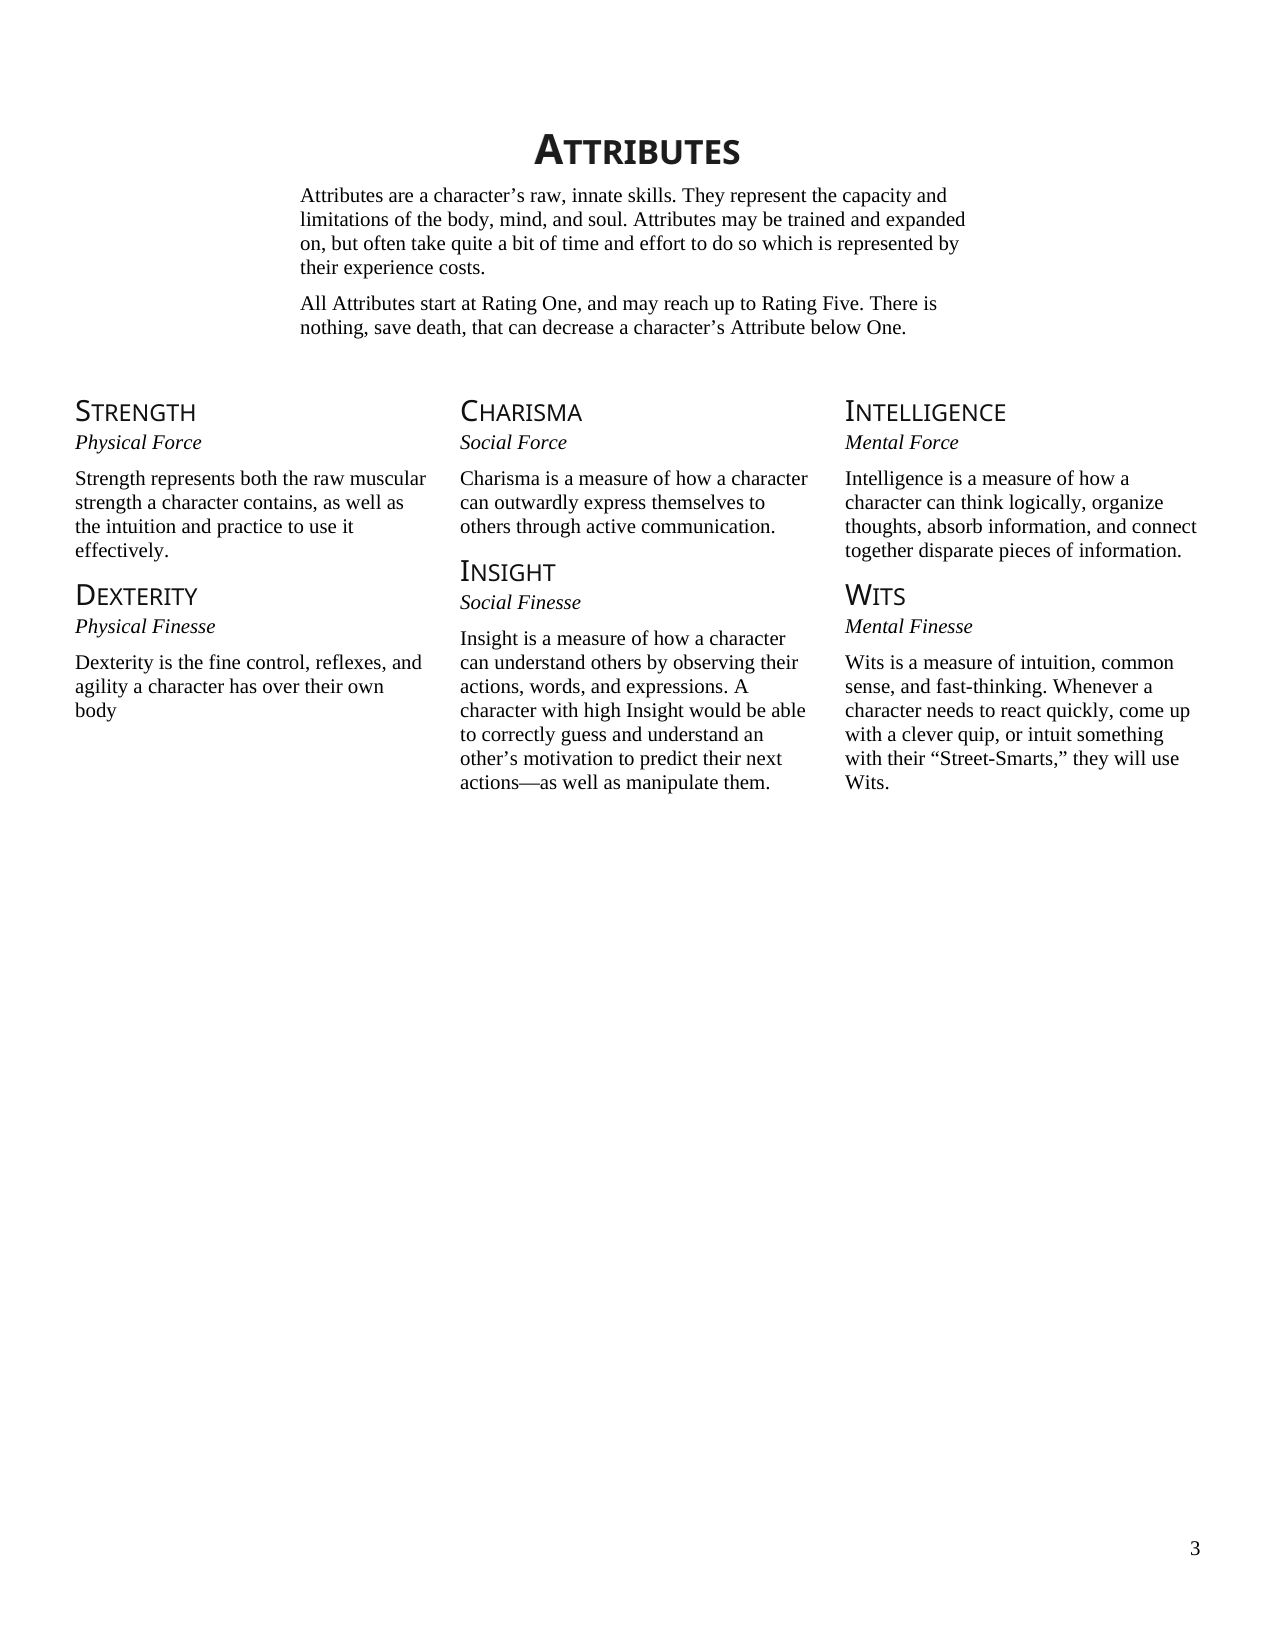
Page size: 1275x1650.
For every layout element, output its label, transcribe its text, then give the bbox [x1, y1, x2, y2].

text All Attributes start at Rating One, and may reach up to Rating Five. There is nothing, save death, that can decrease a character’s Attribute below One. [300, 291, 975, 339]
text Insight is a measure of how a character can understand others by observing their actions, words, and expressions. A character with high Insight would be able to correctly guess and understand an other’s motivation to predict their next actions—as well as manipulate them. [460, 626, 815, 794]
text Social Finesse [460, 590, 815, 614]
text Physical Finesse [75, 614, 430, 638]
text Mental Finesse [845, 614, 1200, 638]
text Mental Force [845, 430, 1200, 454]
subtitle Dexterity [75, 574, 430, 614]
text Wits is a measure of intuition, common sense, and fast-thinking. Whenever a character needs to react quickly, come up with a clever quip, or intuit something with their “Street-Smarts,” they will use Wits. [845, 650, 1200, 794]
text Physical Force [75, 430, 430, 454]
subtitle Charisma [460, 390, 815, 430]
text Strength represents both the raw muscular strength a character contains, as well as the intuition and practice to use it effectively. [75, 466, 430, 562]
text Dexterity is the fine control, reflexes, and agility a character has over their own body [75, 650, 430, 722]
subtitle Insight [460, 550, 815, 590]
subtitle Strength [75, 390, 430, 430]
subtitle Wits [845, 574, 1200, 614]
subtitle Attributes [75, 120, 1200, 177]
text Attributes are a character’s raw, innate skills. They represent the capacity and limitations of the body, mind, and soul. Attributes may be trained and expanded on, but often take quite a bit of time and effort to do so which is represented by their experience costs. [300, 183, 975, 279]
text Social Force [460, 430, 815, 454]
text Charisma is a measure of how a character can outwardly express themselves to others through active communication. [460, 466, 815, 538]
text Intelligence is a measure of how a character can think logically, organize thoughts, absorb information, and connect together disparate pieces of information. [845, 466, 1200, 562]
subtitle Intelligence [845, 390, 1200, 430]
